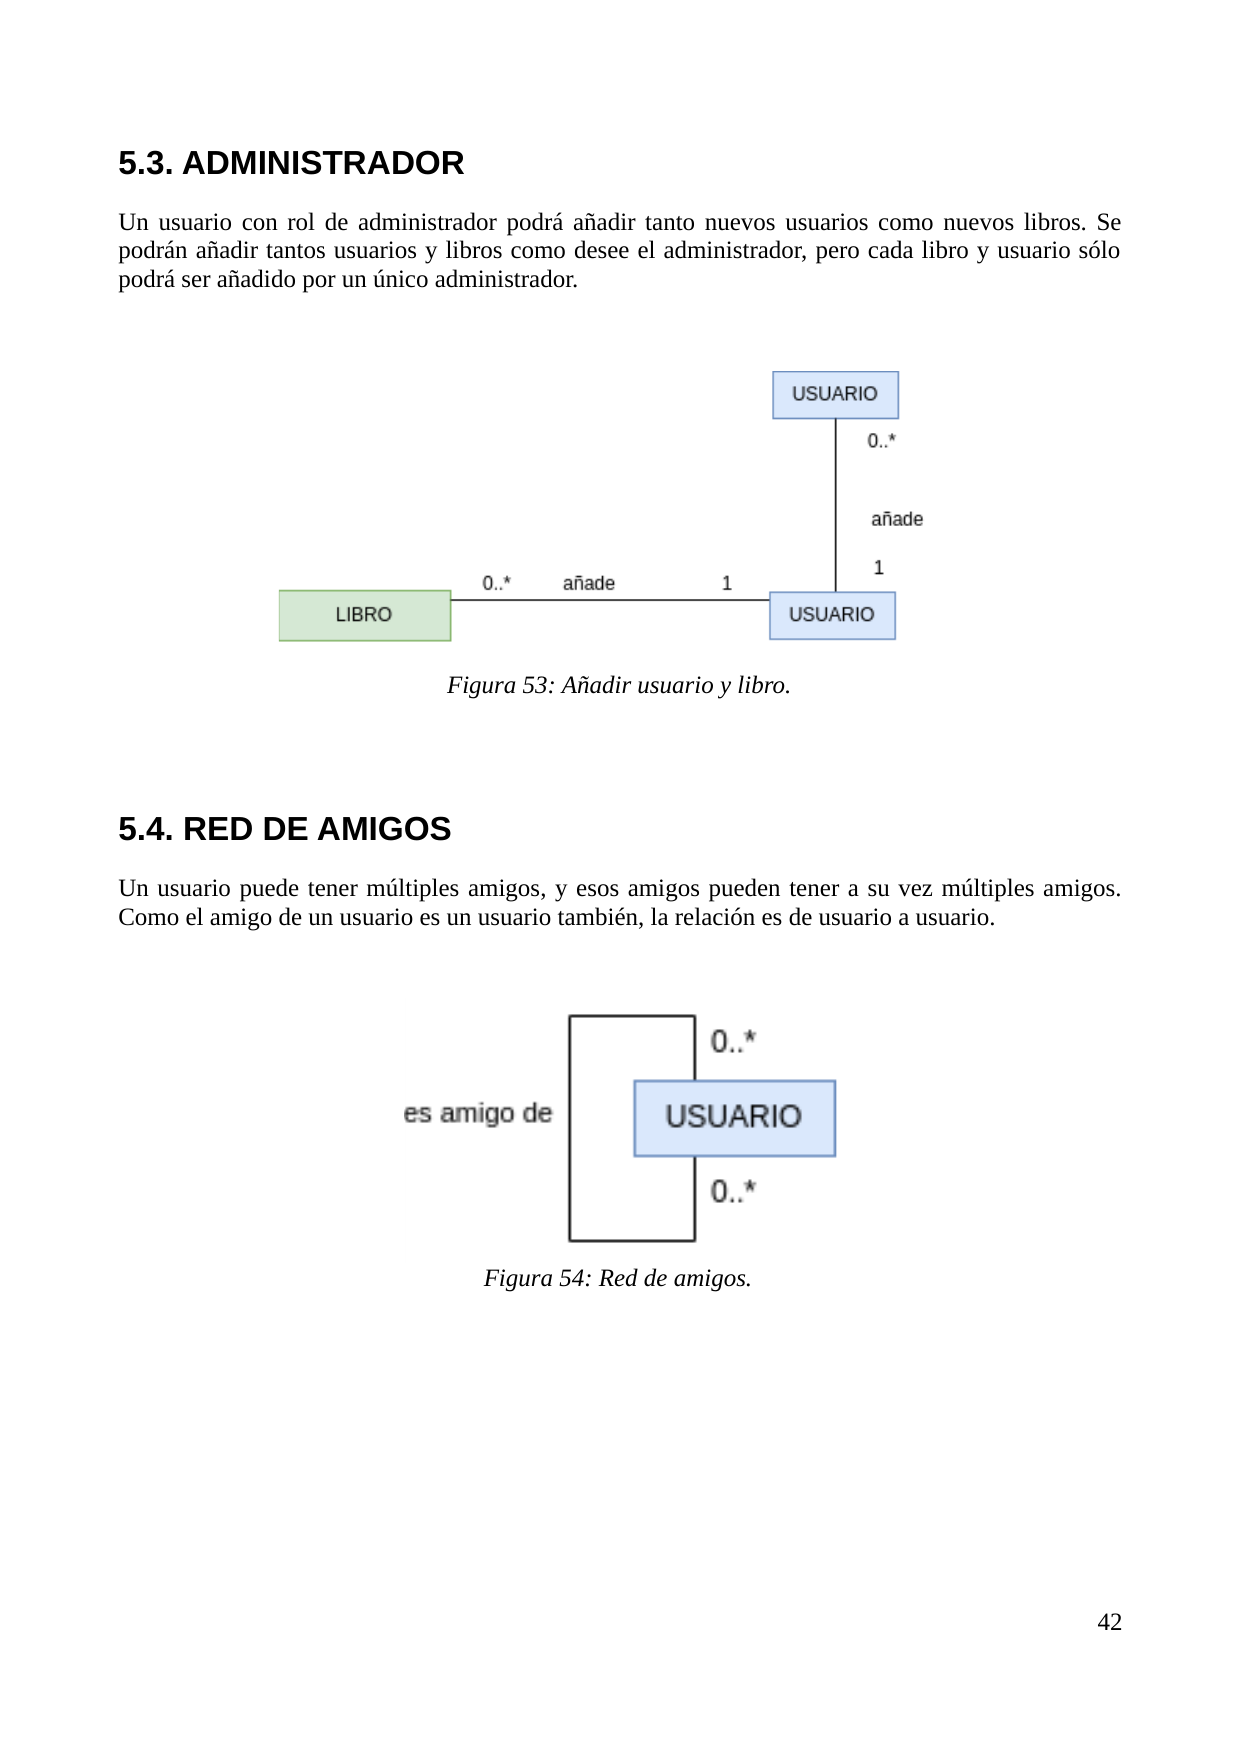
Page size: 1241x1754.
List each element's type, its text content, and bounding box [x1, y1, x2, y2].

picture [404, 998, 837, 1263]
text Un usuario con rol de administrador podrá añadir tanto nuevos usuarios como nuevos libros. Se podrán añadir tantos usuarios y libros como desee el administrador, pero cada libro y usuario sólo podrá ser añadido por un único administrador. [118, 207, 1122, 293]
subtitle 5.4. RED DE AMIGOS [118, 809, 1122, 848]
text Figura 53: Añadir usuario y libro. [279, 670, 962, 699]
subtitle 5.3. ADMINISTRADOR [118, 143, 1122, 182]
picture [278, 371, 962, 670]
text Un usuario puede tener múltiples amigos, y esos amigos pueden tener a su vez múltiples amigos. Como el amigo de un usuario es un usuario también, la relación es de usuario a usuario. [118, 873, 1122, 930]
text Figura 54: Red de amigos. [465, 1263, 776, 1292]
